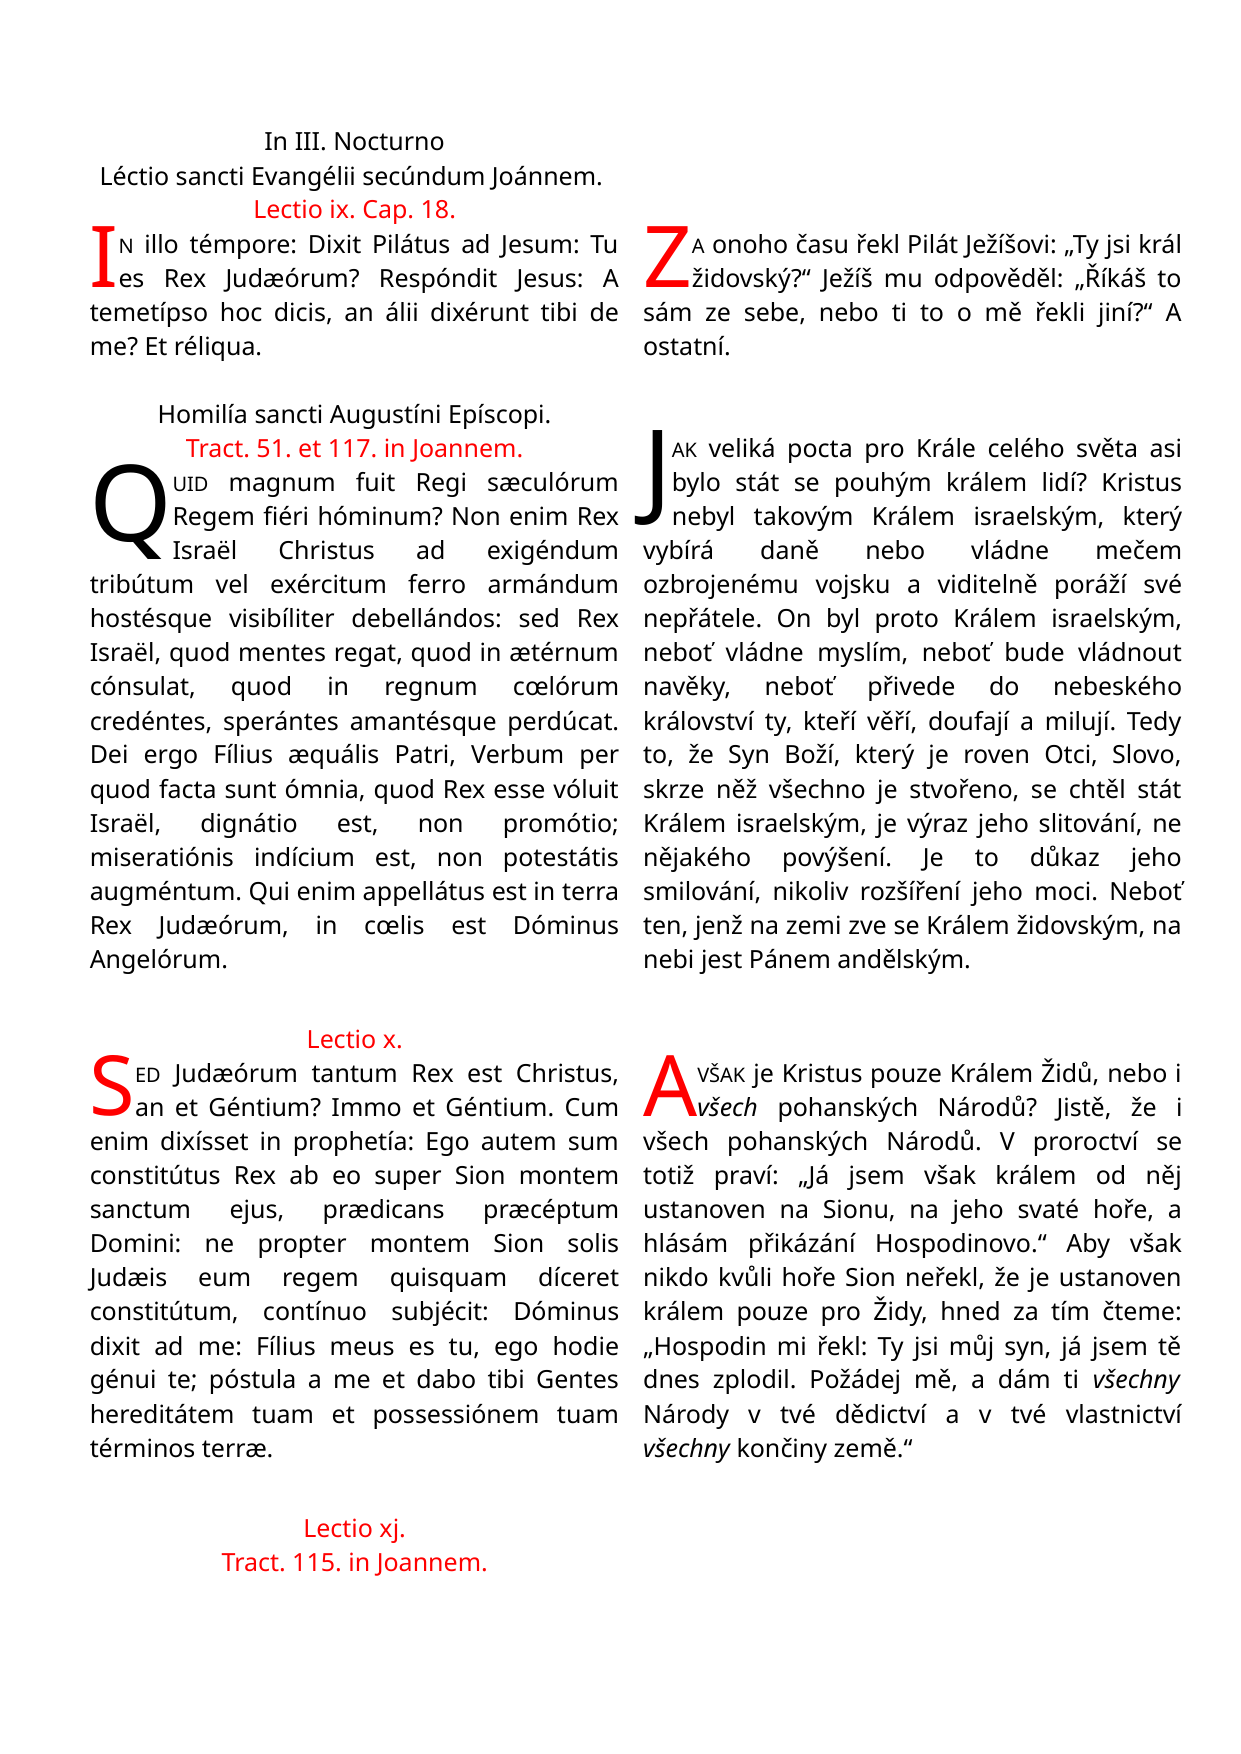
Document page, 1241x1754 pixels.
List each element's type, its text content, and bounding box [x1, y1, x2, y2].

table_cell Lectio xj. Tract. 115. in Joannem. [78, 1504, 631, 1584]
table_cell In III. Nocturno Léctio sancti Evangélii secúndum Joánnem. Lectio ix. Cap. 18. In illo témpore: Dixit Pilátus ad Jesum: Tu es Rex Judæórum? Respóndit Jesus: A temetípso hoc dicis, an álii dixérunt tibi de me? Et réliqua. Homilía sancti Augustíni Epíscopi. Tract. 51. et 117. in Joannem. Quid magnum fuit Regi sæculórum Regem fiéri hóminum? Non enim Rex Israël Christus ad exigéndum tribútum vel exércitum ferro armándum hostésque visibíliter debellándos: sed Rex Israël, quod mentes regat, quod in ætérnum cónsulat, quod in regnum cœlórum credéntes, sperántes amantésque perdúcat. Dei ergo Fílius æquális Patri, Verbum per quod facta sunt ómnia, quod Rex esse vóluit Israël, dignátio est, non promótio; miseratiónis indícium est, non potestátis augméntum. Qui enim appellátus est in terra Rex Judæórum, in cœlis est Dóminus Angelórum. [78, 118, 631, 1016]
table_cell Za onoho času řekl Pilát Ježíšovi: „Ty jsi král židovský?“ Ježíš mu odpověděl: „Říkáš to sám ze sebe, nebo ti to o mě řekli jiní?“ A ostatní. Jak veliká pocta pro Krále celého světa asi bylo stát se pouhým králem lidí? Kristus nebyl takovým Králem israelským, který vybírá daně nebo vládne mečem ozbrojenému vojsku a viditelně poráží své nepřátele. On byl proto Králem israelským, neboť vládne myslím, neboť bude vládnout navěky, neboť přivede do nebeského království ty, kteří věří, doufají a milují. Tedy to, že Syn Boží, který je roven Otci, Slovo, skrze něž všechno je stvořeno, se chtěl stát Králem israelským, je výraz jeho slitování, ne nějakého povýšení. Je to důkaz jeho smilování, nikoliv rozšíření jeho moci. Neboť ten, jenž na zemi zve se Králem židovským, na nebi jest Pánem andělským. [631, 118, 1194, 1016]
table_cell Avšak je Kristus pouze Králem Židů, nebo i všech pohanských Národů? Jistě, že i všech pohan­ských Národů. V proroctví se totiž praví: „Já jsem však králem od něj ustanoven na Sionu, na jeho svaté hoře, a hlásám přikázání Hospodinovo.“ Aby však nikdo kvůli hoře Sion neřekl, že je ustanoven králem pouze pro Židy, hned za tím čteme: „Hospodin mi řekl: Ty jsi můj syn, já jsem tě dnes zplodil. Požádej mě, a dám ti všechny Národy v tvé dědictví a v tvé vlastnictví všechny končiny země.“ [631, 1016, 1194, 1504]
table_cell [631, 1504, 1194, 1584]
table_cell Lectio x. Sed Judæórum tantum Rex est Christus, an et Géntium? Immo et Géntium. Cum enim dixísset in prophetía: Ego autem sum constitútus Rex ab eo super Sion montem sanctum ejus, prædicans præcéptum Domini: ne propter montem Sion solis Judæis eum regem quisquam díceret constitútum, contínuo subjécit: Dóminus dixit ad me: Fílius meus es tu, ego hodie génui te; póstula a me et dabo tibi Gentes hereditátem tuam et possessiónem tuam términos terræ. [78, 1016, 631, 1504]
